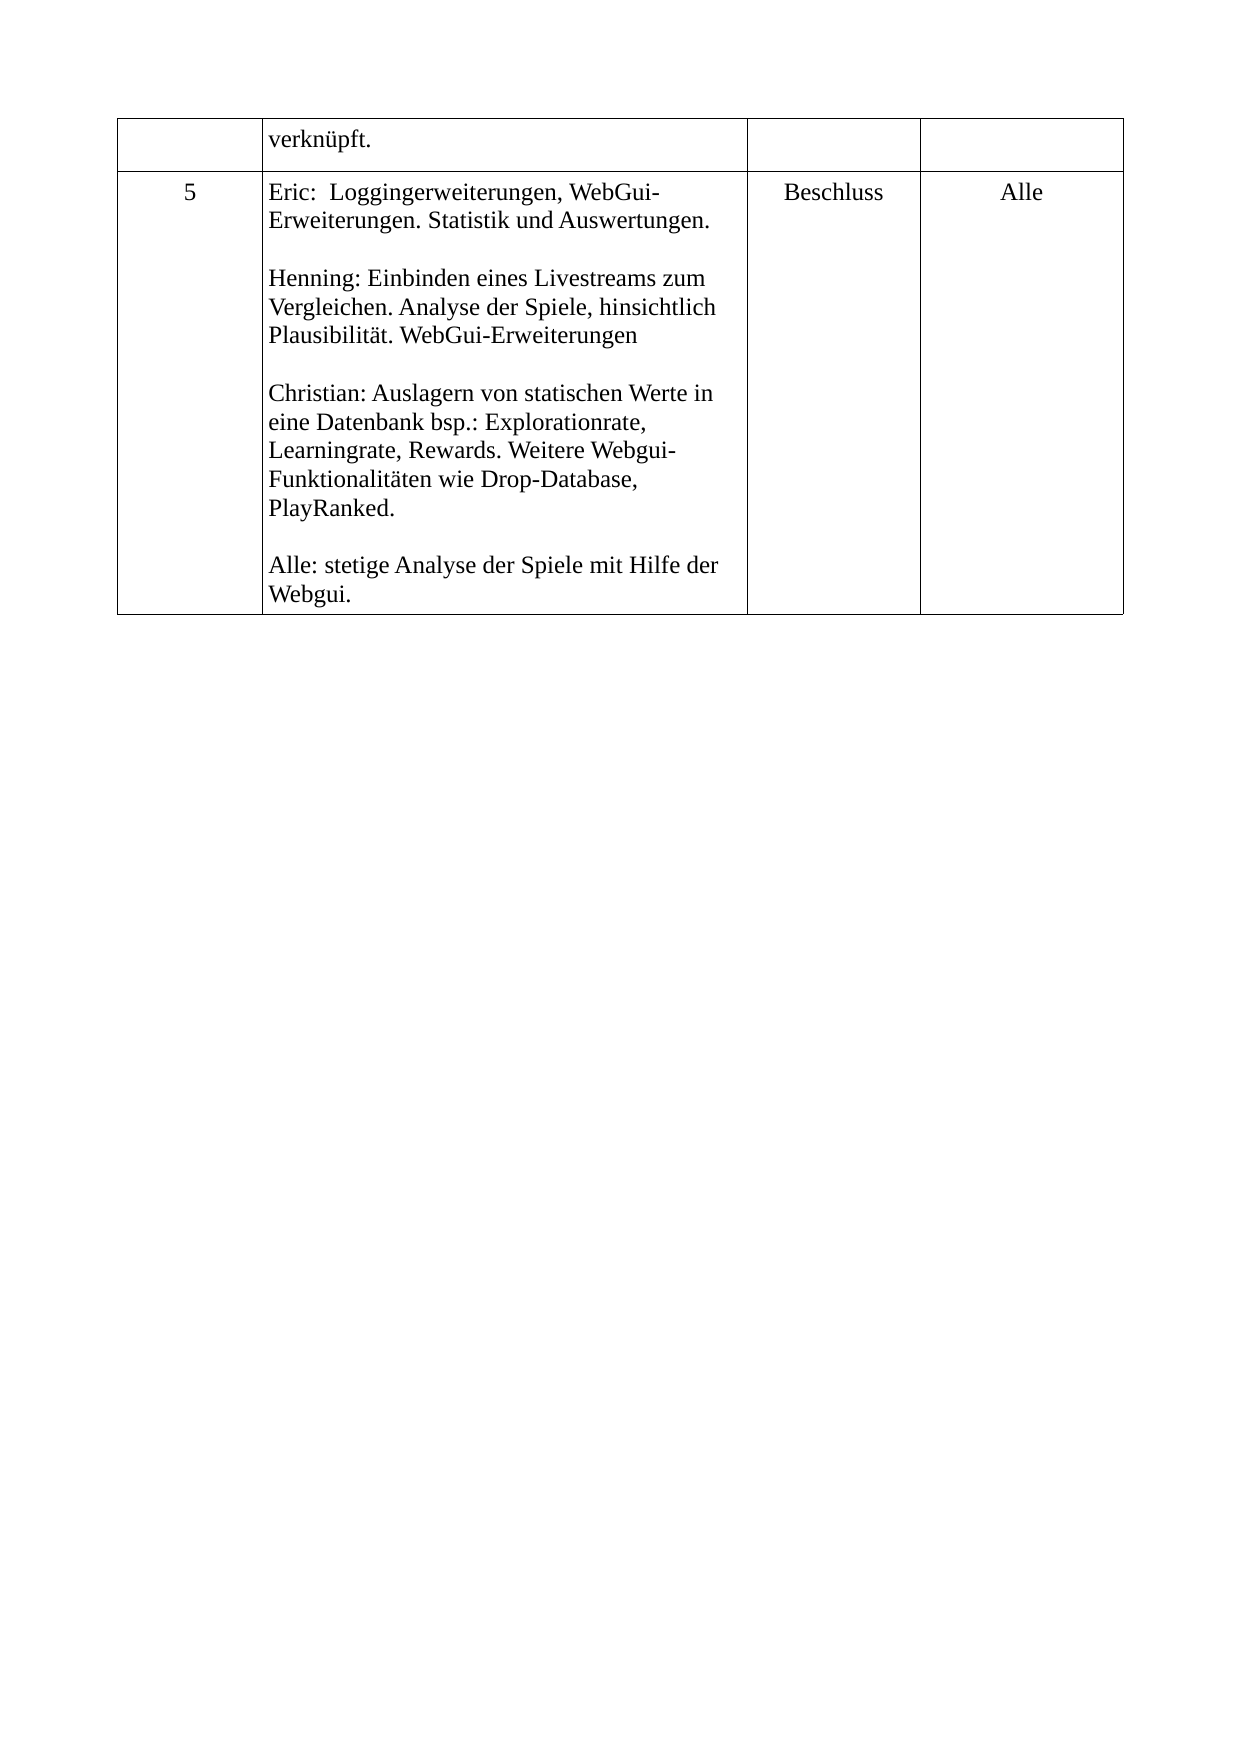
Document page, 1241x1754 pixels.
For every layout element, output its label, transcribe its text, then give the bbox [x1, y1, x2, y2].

table_cell Beschluss [748, 172, 920, 614]
table_cell [748, 119, 920, 171]
table_cell Alle [921, 172, 1123, 614]
table_cell verknüpft. [263, 119, 747, 171]
table_cell [118, 119, 262, 171]
table_cell Eric: Loggingerweiterungen, WebGui-Erweiterungen. Statistik und Auswertungen. Henning: Einbinden eines Livestreams zum Vergleichen. Analyse der Spiele, hinsichtlich Plausibilität. WebGui-Erweiterungen Christian: Auslagern von statischen Werte in eine Datenbank bsp.: Explorationrate, Learningrate, Rewards. Weitere Webgui-Funktionalitäten wie Drop-Database, PlayRanked. Alle: stetige Analyse der Spiele mit Hilfe der Webgui. [263, 172, 747, 614]
table_cell 5 [118, 172, 262, 614]
table_cell [921, 119, 1123, 171]
